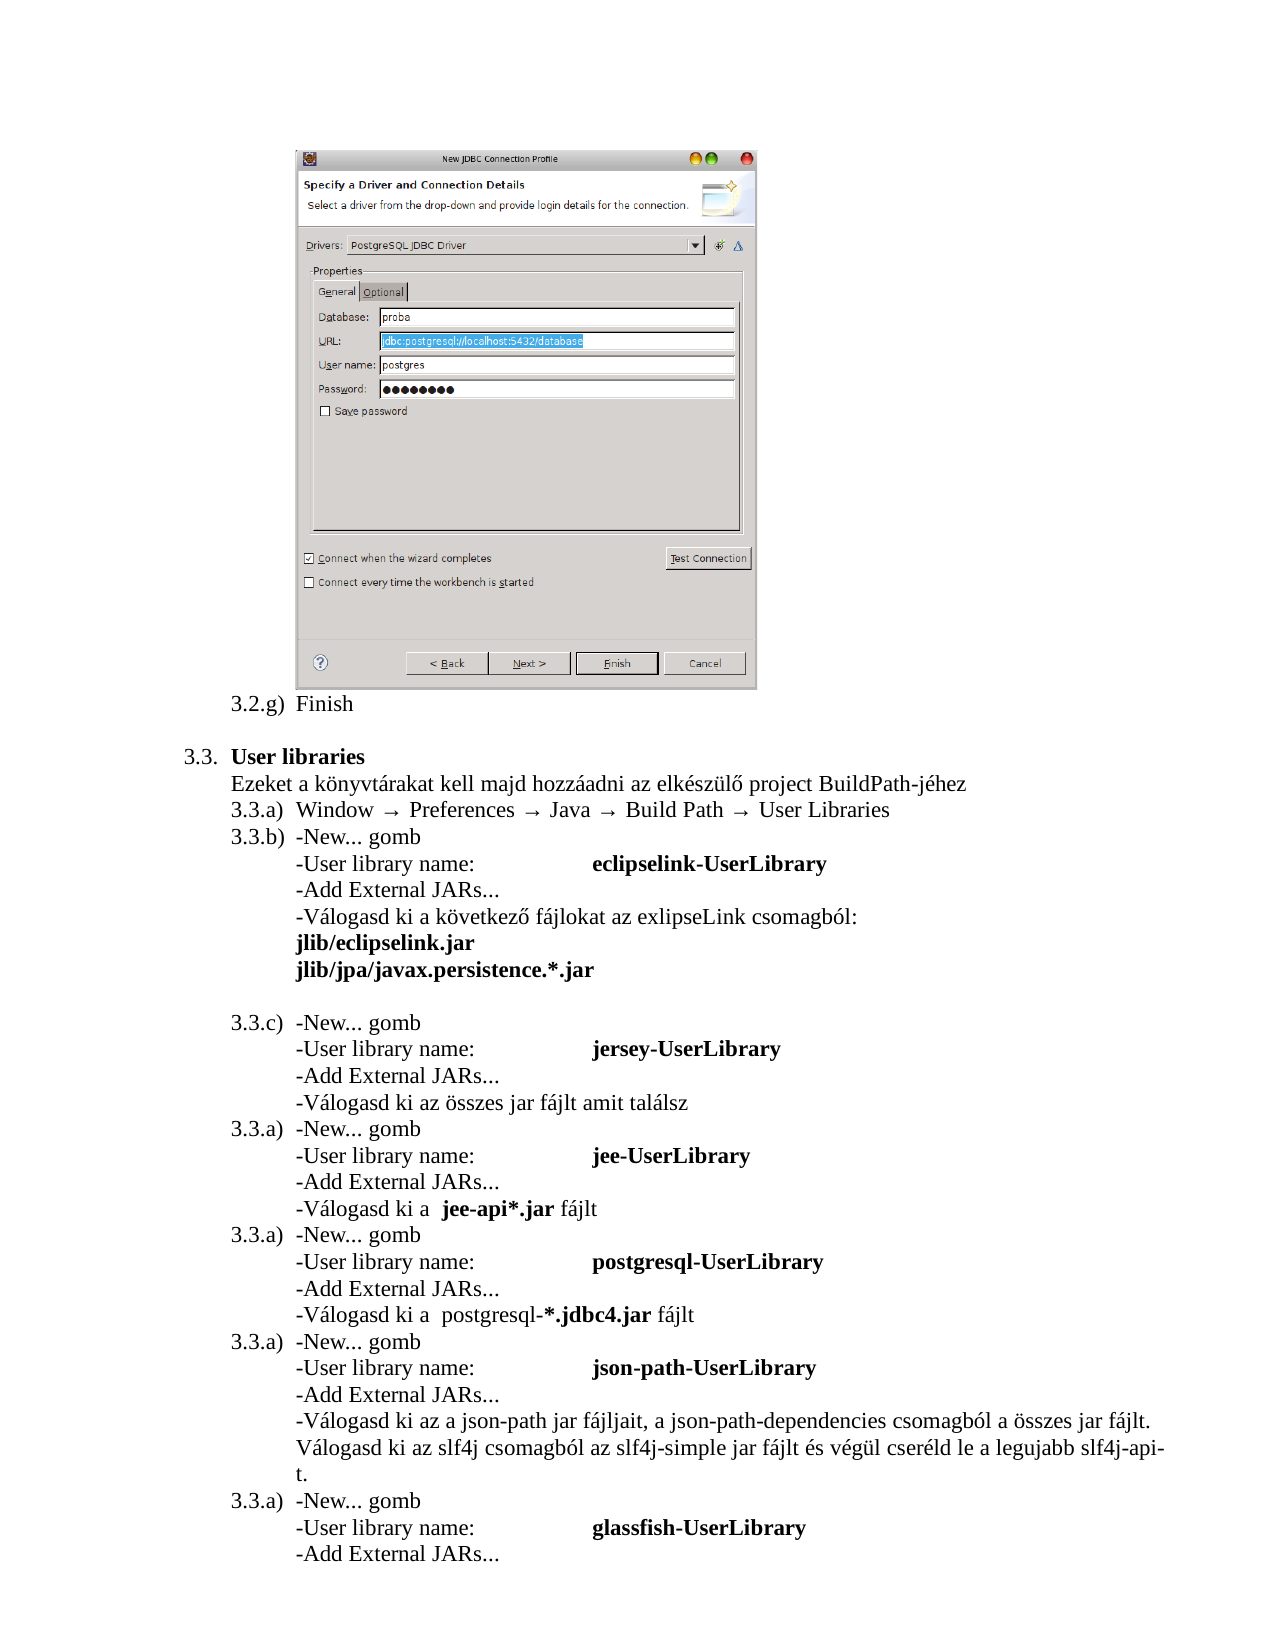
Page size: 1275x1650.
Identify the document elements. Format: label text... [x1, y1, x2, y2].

subtitle Ezeket a könyvtárakat kell majd hozzáadni az elkészülő project BuildPath-jéhez [231, 770, 1177, 796]
subtitle -Add External JARs... [231, 1274, 1177, 1301]
subtitle -New... gomb [231, 1115, 1177, 1142]
subtitle -Válogasd ki a következő fájlokat az exlipseLink csomagból: [296, 902, 1177, 929]
subtitle -Válogasd ki az a json-path jar fájljait, a json-path-dependencies csomagból a összes jar fájlt. Válogasd ki az slf4j csomagból az slf4j-simple jar fájlt és végül cseréld le a legujabb slf4j-api-t. [296, 1407, 1177, 1487]
subtitle -New... gomb [231, 1009, 1177, 1035]
subtitle -User library name: eclipselink-UserLibrary [296, 849, 1177, 876]
subtitle -Válogasd ki a jee-api*.jar fájlt [296, 1195, 1177, 1221]
subtitle jlib/jpa/javax.persistence.*.jar [296, 956, 1177, 982]
subtitle -Add External JARs... [231, 1062, 1177, 1088]
subtitle -Válogasd ki a postgresql-*.jdbc4.jar fájlt [296, 1301, 1177, 1327]
subtitle -Add External JARs... [231, 1540, 1177, 1567]
subtitle User libraries [183, 743, 1177, 770]
subtitle -New... gomb [231, 823, 1177, 849]
subtitle jlib/eclipselink.jar [296, 929, 1177, 956]
subtitle -New... gomb [231, 1221, 1177, 1248]
subtitle -User library name: jee-UserLibrary [296, 1142, 1177, 1168]
subtitle -User library name: jersey-UserLibrary [296, 1035, 1177, 1062]
subtitle Window → Preferences → Java → Build Path → User Libraries [231, 796, 1177, 823]
subtitle -Add External JARs... [231, 1381, 1177, 1407]
subtitle -User library name: json-path-UserLibrary [296, 1354, 1177, 1381]
subtitle -New... gomb [231, 1487, 1177, 1513]
picture [295, 150, 758, 690]
subtitle -Válogasd ki az összes jar fájlt amit találsz [296, 1088, 1177, 1115]
subtitle -Add External JARs... [231, 876, 1177, 902]
subtitle -User library name: glassfish-UserLibrary [296, 1513, 1177, 1540]
subtitle Finish [231, 690, 1177, 717]
subtitle -Add External JARs... [231, 1168, 1177, 1195]
subtitle -New... gomb [231, 1327, 1177, 1354]
subtitle -User library name: postgresql-UserLibrary [296, 1248, 1177, 1274]
